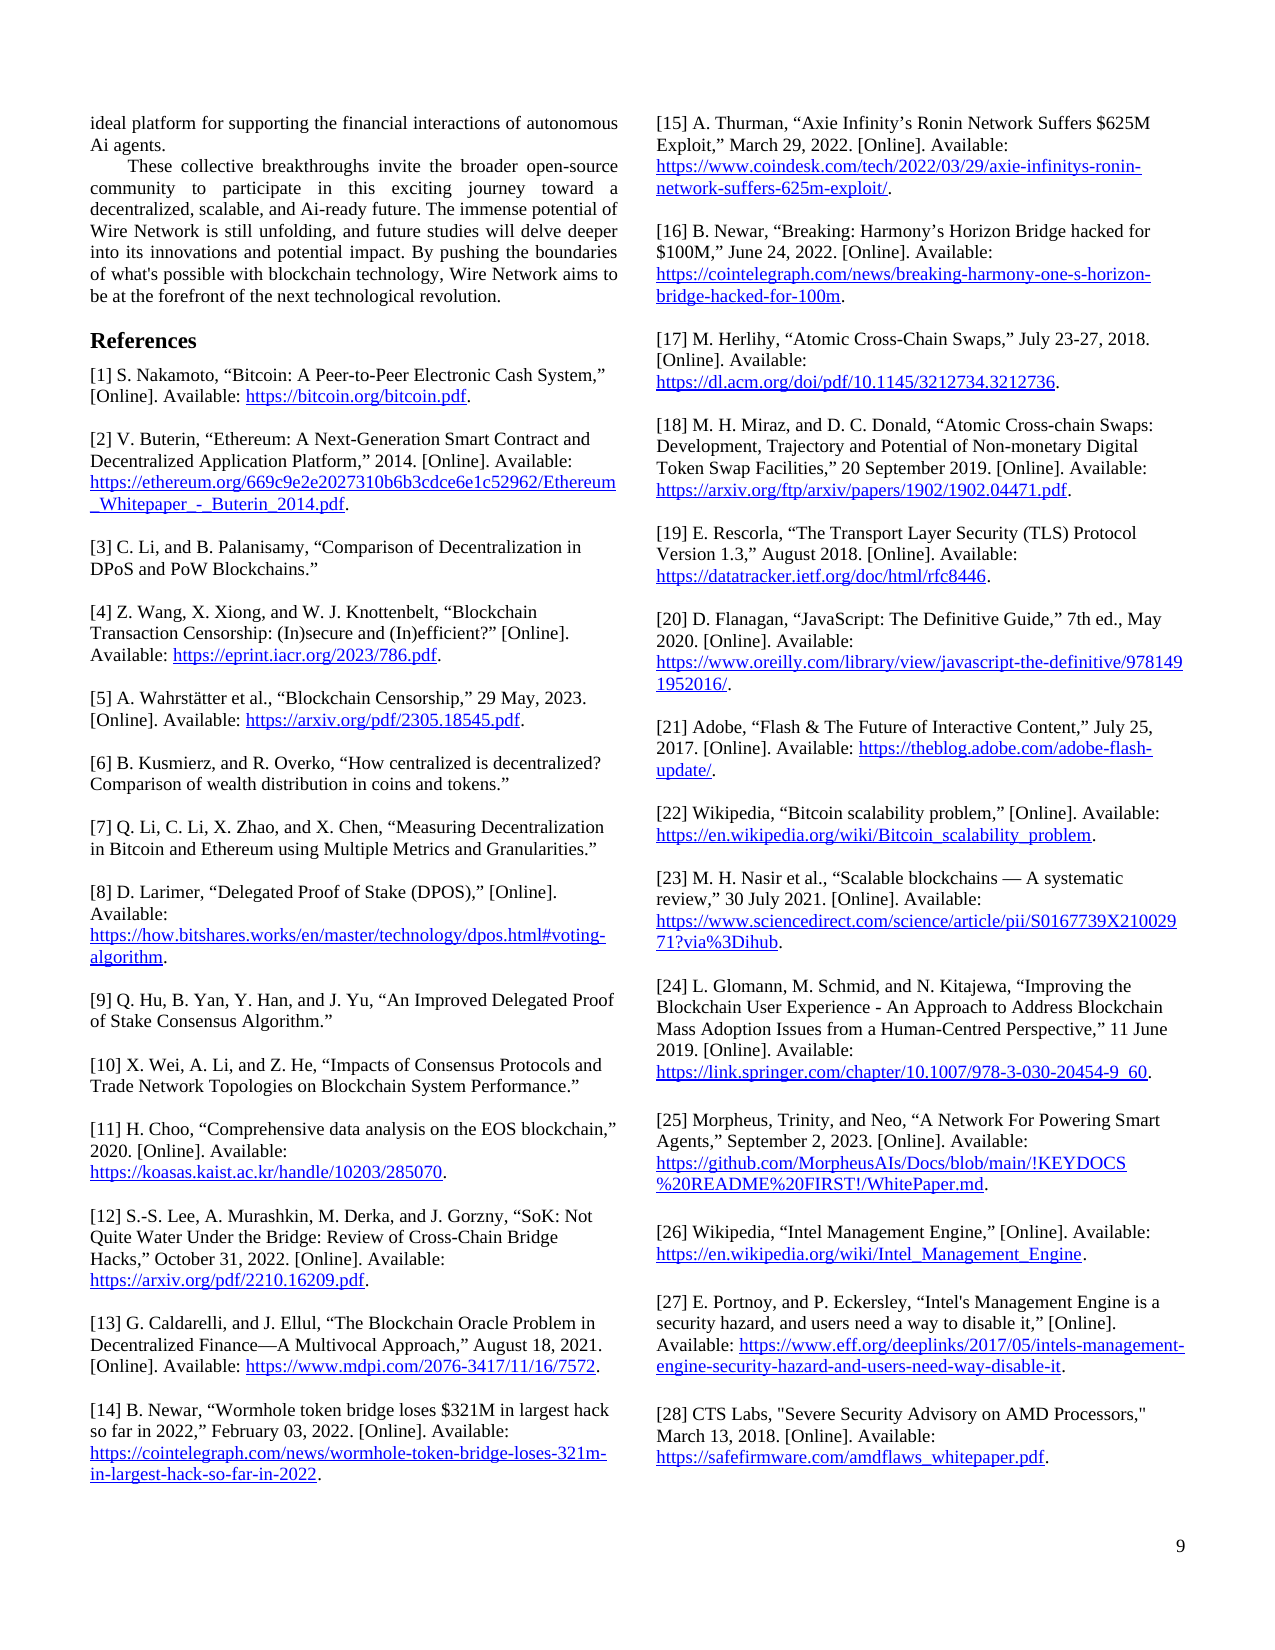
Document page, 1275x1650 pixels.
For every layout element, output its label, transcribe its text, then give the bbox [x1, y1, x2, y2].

text [19] E. Rescorla, “The Transport Layer Security (TLS) Protocol Version 1.3,” August 2018. [Online]. Available: https://datatracker.ietf.org/doc/html/rfc8446. [656, 522, 1185, 586]
text [12] S.-S. Lee, A. Murashkin, M. Derka, and J. Gorzny, “SoK: Not Quite Water Under the Bridge: Review of Cross-Chain Bridge Hacks,” October 31, 2022. [Online]. Available: https://arxiv.org/pdf/2210.16209.pdf. [90, 1204, 619, 1291]
text [16] B. Newar, “Breaking: Harmony’s Horizon Bridge hacked for $100M,” June 24, 2022. [Online]. Available: https://cointelegraph.com/news/breaking-harmony-one-s-horizon-bridge-hacked-for-100m. [656, 220, 1185, 306]
text [1] S. Nakamoto, “Bitcoin: A Peer-to-Peer Electronic Cash System,” [Online]. Available: https://bitcoin.org/bitcoin.pdf. [90, 363, 619, 407]
text [11] H. Choo, “Comprehensive data analysis on the EOS blockchain,” 2020. [Online]. Available: https://koasas.kaist.ac.kr/handle/10203/285070. [90, 1118, 619, 1183]
text [17] M. Herlihy, “Atomic Cross-Chain Swaps,” July 23-27, 2018. [Online]. Available: https://dl.acm.org/doi/pdf/10.1145/3212734.3212736. [656, 328, 1185, 392]
text [15] A. Thurman, “Axie Infinity’s Ronin Network Suffers $625M Exploit,” March 29, 2022. [Online]. Available: https://www.coindesk.com/tech/2022/03/29/axie-infinitys-ronin-network-suffers-625m-exploit/. [656, 112, 1185, 198]
text [18] M. H. Miraz, and D. C. Donald, “Atomic Cross-chain Swaps: Development, Trajectory and Potential of Non-monetary Digital Token Swap Facilities,” 20 September 2019. [Online]. Available: https://arxiv.org/ftp/arxiv/papers/1902/1902.04471.pdf. [656, 414, 1185, 500]
text [24] L. Glomann, M. Schmid, and N. Kitajewa, “Improving the Blockchain User Experience - An Approach to Address Blockchain Mass Adoption Issues from a Human-Centred Perspective,” 11 June 2019. [Online]. Available: https://link.springer.com/chapter/10.1007/978-3-030-20454-9_60. [656, 974, 1185, 1082]
text [28] CTS Labs, "Severe Security Advisory on AMD Processors," March 13, 2018. [Online]. Available: https://safefirmware.com/amdflaws_whitepaper.pdf. [656, 1403, 1185, 1468]
text [14] B. Newar, “Wormhole token bridge loses $321M in largest hack so far in 2022,” February 03, 2022. [Online]. Available: https://cointelegraph.com/news/wormhole-token-bridge-loses-321m-in-largest-hack-so-far-in-2022. [90, 1398, 619, 1485]
text [9] Q. Hu, B. Yan, Y. Han, and J. Yu, “An Improved Delegated Proof of Stake Consensus Algorithm.” [90, 989, 619, 1032]
text [25] Morpheus, Trinity, and Neo, “A Network For Powering Smart Agents,” September 2, 2023. [Online]. Available: https://github.com/MorpheusAIs/Docs/blob/main/!KEYDOCS%20README%20FIRST!/WhitePaper.md. [656, 1109, 1185, 1195]
text [6] B. Kusmierz, and R. Overko, “How centralized is decentralized? Comparison of wealth distribution in coins and tokens.” [90, 752, 619, 795]
text [26] Wikipedia, “Intel Management Engine,” [Online]. Available: https://en.wikipedia.org/wiki/Intel_Management_Engine. [656, 1221, 1185, 1264]
text [7] Q. Li, C. Li, X. Zhao, and X. Chen, “Measuring Decentralization in Bitcoin and Ethereum using Multiple Metrics and Granularities.” [90, 816, 619, 859]
text [8] D. Larimer, “Delegated Proof of Stake (DPOS),” [Online]. Available: https://how.bitshares.works/en/master/technology/dpos.html#voting-algorithm. [90, 881, 619, 967]
text These collective breakthroughs invite the broader open-source community to participate in this exciting journey toward a decentralized, scalable, and Ai-ready future. The immense potential of Wire Network is still unfolding, and future studies will delve deeper into its innovations and potential impact. By pushing the boundaries of what's possible with blockchain technology, Wire Network aims to be at the forefront of the next technological revolution. [90, 155, 619, 306]
text ideal platform for supporting the financial interactions of autonomous Ai agents. [90, 112, 619, 155]
text [10] X. Wei, A. Li, and Z. He, “Impacts of Consensus Protocols and Trade Network Topologies on Blockchain System Performance.” [90, 1053, 619, 1097]
text [21] Adobe, “Flash & The Future of Interactive Content,” July 25, 2017. [Online]. Available: https://theblog.adobe.com/adobe-flash-update/. [656, 716, 1185, 780]
text [5] A. Wahrstätter et al., “Blockchain Censorship,” 29 May, 2023. [Online]. Available: https://arxiv.org/pdf/2305.18545.pdf. [90, 687, 619, 730]
text [27] E. Portnoy, and P. Eckersley, “Intel's Management Engine is a security hazard, and users need a way to disable it,” [Online]. Available: https://www.eff.org/deeplinks/2017/05/intels-management-engine-security-hazard-and-users-need-way-disable-it. [656, 1291, 1185, 1377]
text References [90, 328, 619, 354]
text [13] G. Caldarelli, and J. Ellul, “The Blockchain Oracle Problem in Decentralized Finance—A Multivocal Approach,” August 18, 2021. [Online]. Available: https://www.mdpi.com/2076-3417/11/16/7572. [90, 1312, 619, 1377]
text [23] M. H. Nasir et al., “Scalable blockchains — A systematic review,” 30 July 2021. [Online]. Available: https://www.sciencedirect.com/science/article/pii/S0167739X21002971?via%3Dihub. [656, 867, 1185, 953]
text [3] C. Li, and B. Palanisamy, “Comparison of Decentralization in DPoS and PoW Blockchains.” [90, 536, 619, 579]
text [22] Wikipedia, “Bitcoin scalability problem,” [Online]. Available: https://en.wikipedia.org/wiki/Bitcoin_scalability_problem. [656, 802, 1185, 845]
text [4] Z. Wang, X. Xiong, and W. J. Knottenbelt, “Blockchain Transaction Censorship: (In)secure and (In)efficient?” [Online]. Available: https://eprint.iacr.org/2023/786.pdf. [90, 601, 619, 665]
text [20] D. Flanagan, “JavaScript: The Definitive Guide,” 7th ed., May 2020. [Online]. Available: https://www.oreilly.com/library/view/javascript-the-definitive/9781491952016/. [656, 608, 1185, 694]
text [2] V. Buterin, “Ethereum: A Next-Generation Smart Contract and Decentralized Application Platform,” 2014. [Online]. Available: https://ethereum.org/669c9e2e2027310b6b3cdce6e1c52962/Ethereum_Whitepaper_-_Buterin_2014.pdf. [90, 428, 619, 514]
